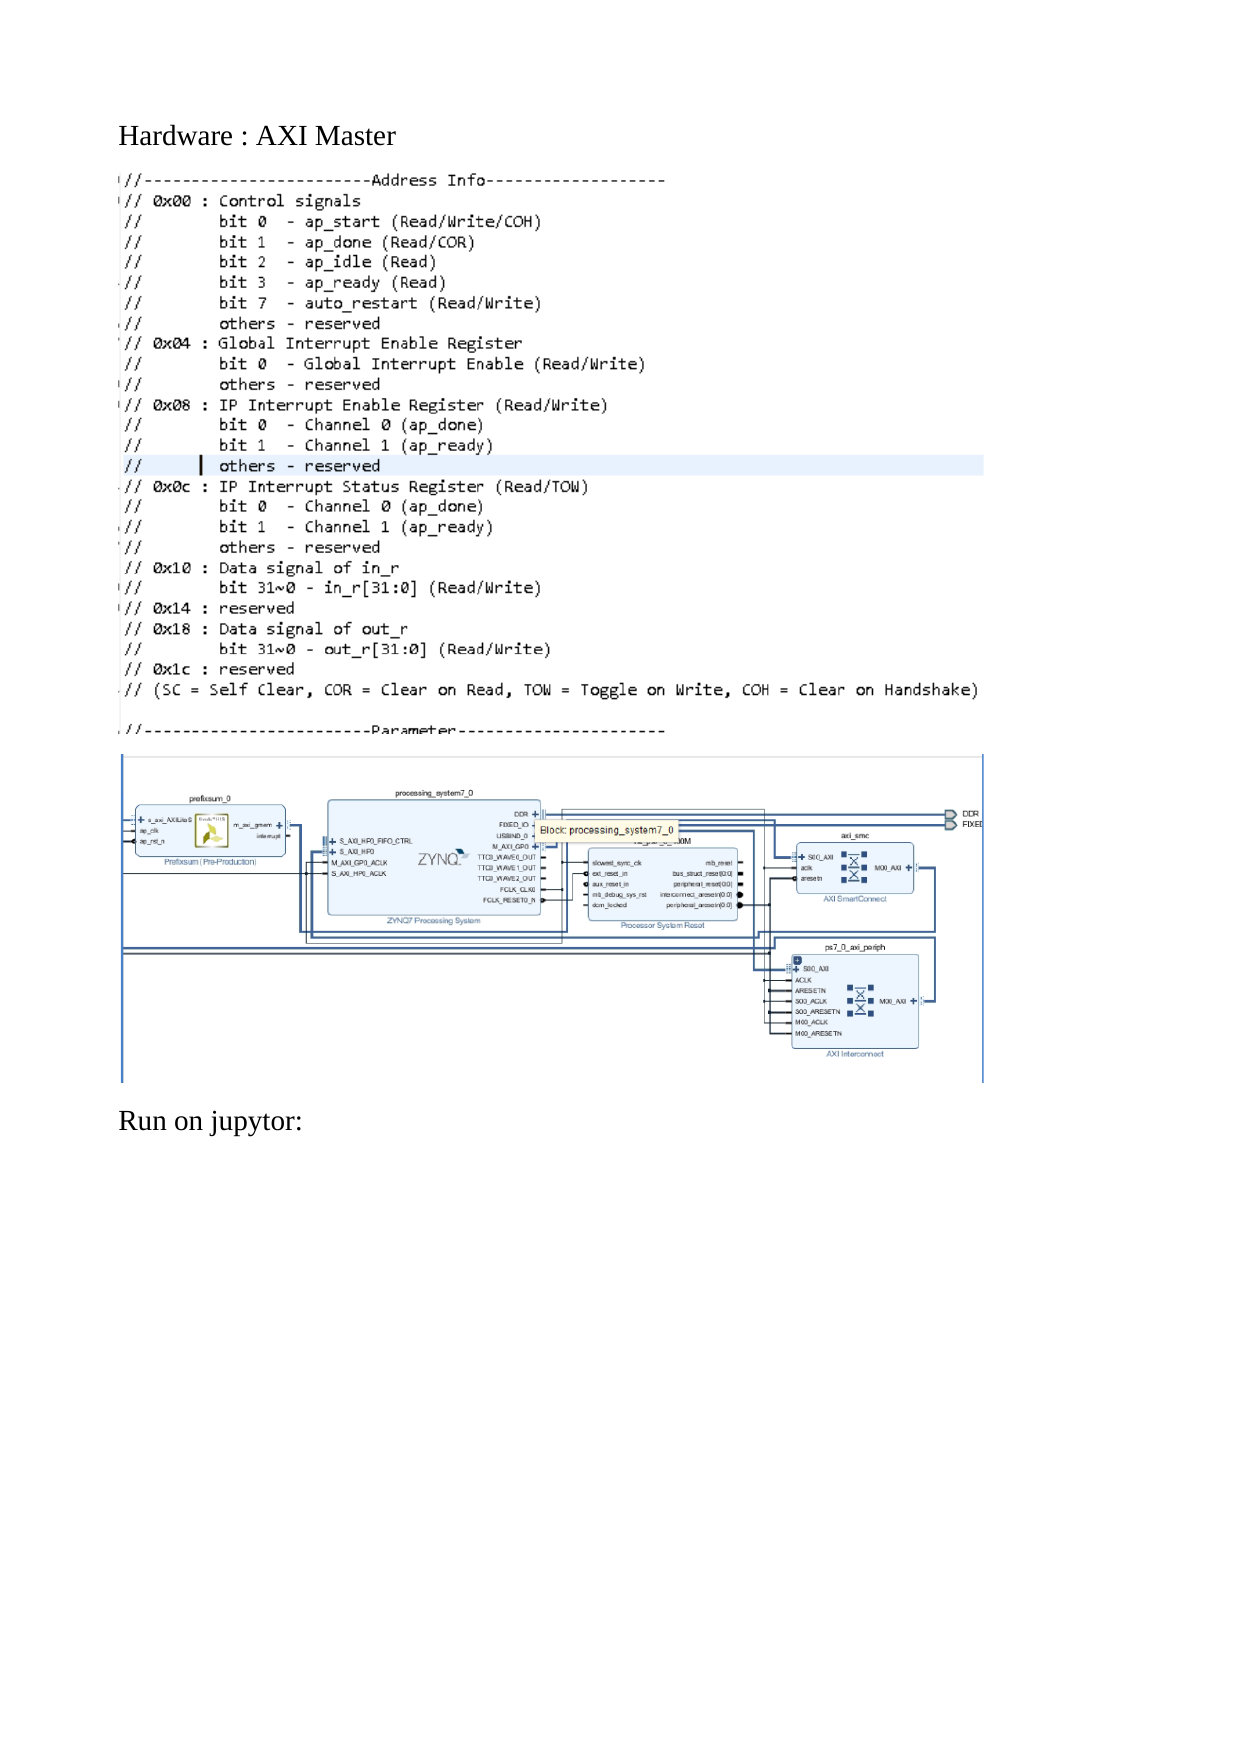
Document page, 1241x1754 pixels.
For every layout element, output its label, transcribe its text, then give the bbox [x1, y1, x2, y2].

text Hardware : AXI Master [118, 118, 1122, 152]
text Run on jupytor: [118, 1103, 1122, 1137]
